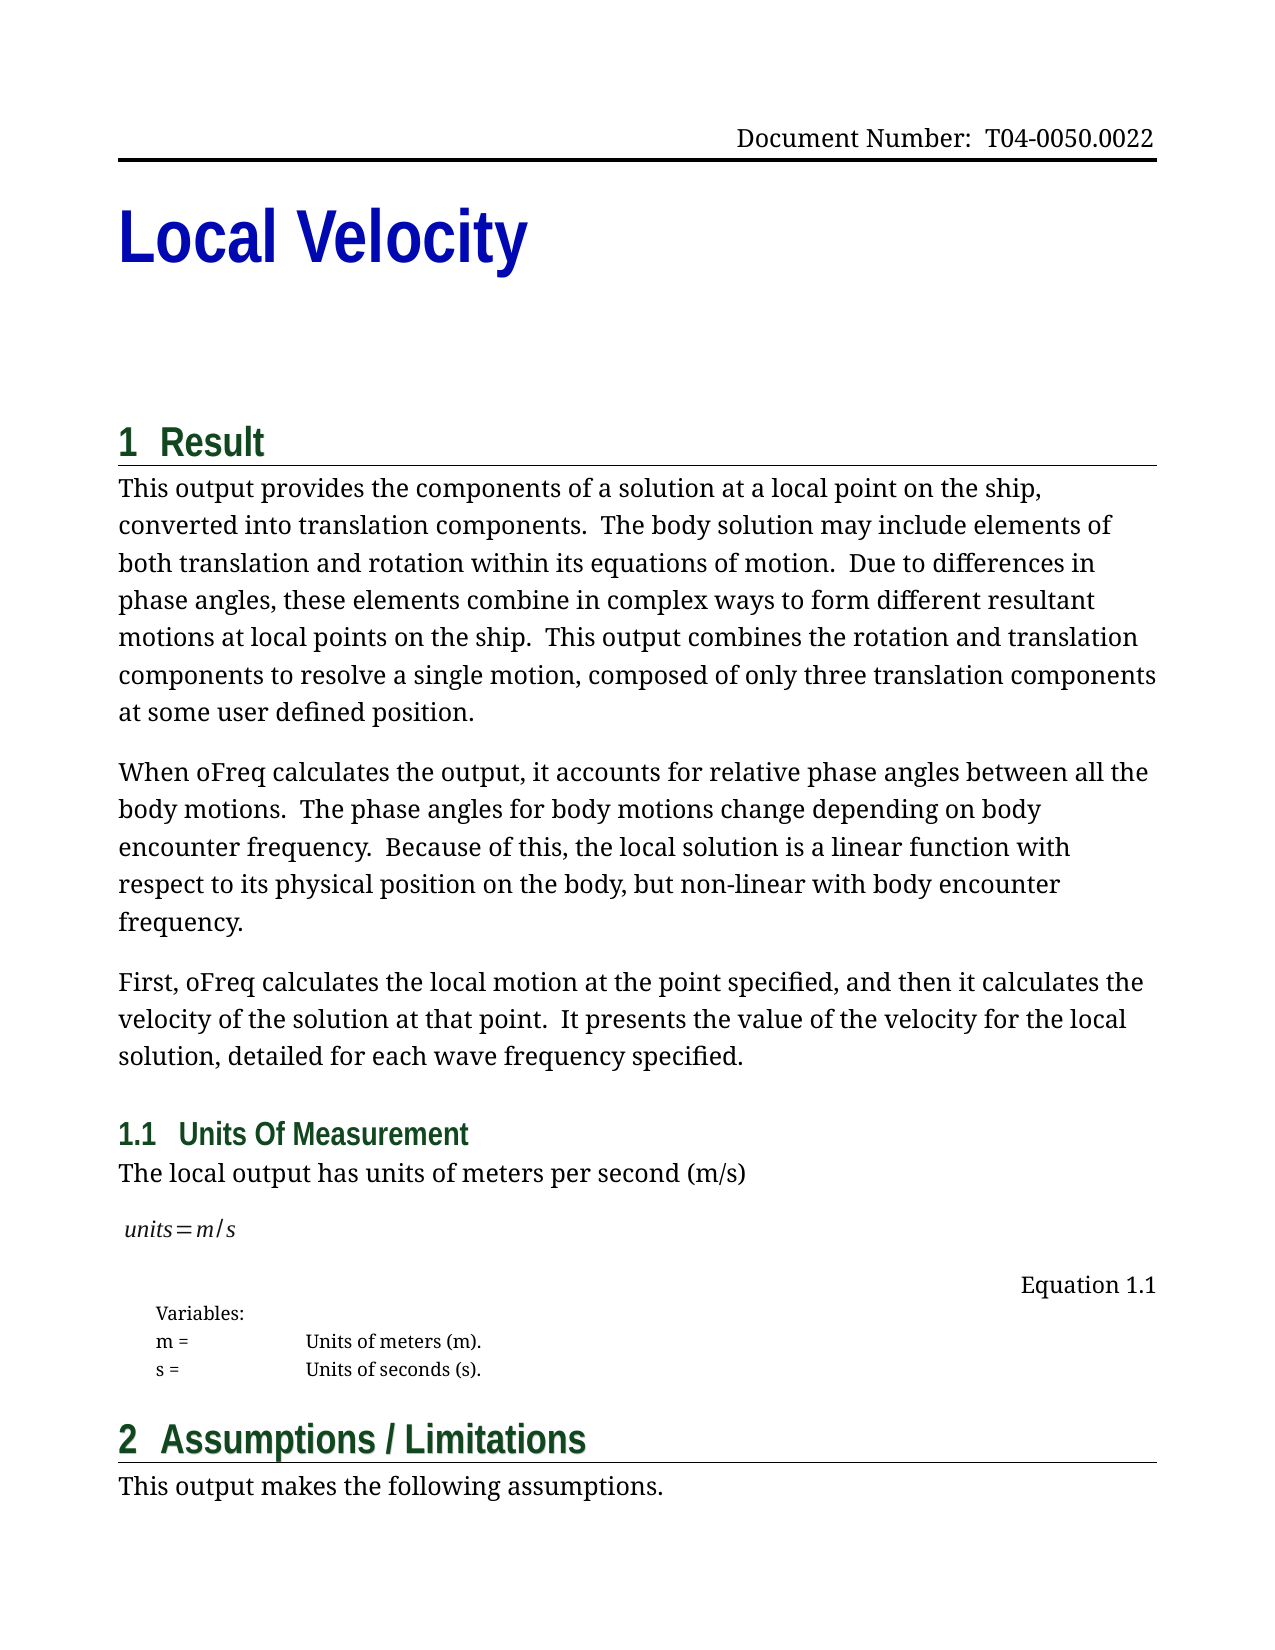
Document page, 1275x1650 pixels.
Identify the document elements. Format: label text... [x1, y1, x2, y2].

text The local output has units of meters per second (m/s) [118, 1156, 1157, 1190]
text First, oFreq calculates the local motion at the point specified, and then it calculates the velocity of the solution at that point. It presents the value of the velocity for the local solution, detailed for each wave frequency specified. [118, 964, 1157, 1073]
text This output provides the components of a solution at a local point on the ship, converted into translation components. The body solution may include elements of both translation and rotation within its equations of motion. Due to differences in phase angles, these elements combine in complex ways to form different resultant motions at local points on the ship. This output combines the rotation and translation components to resolve a single motion, composed of only three translation components at some user defined position. [118, 471, 1157, 729]
subtitle Units of Measurement [118, 1114, 1157, 1152]
text This output makes the following assumptions. [118, 1468, 1157, 1502]
title Local Velocity [118, 192, 1157, 278]
subtitle Assumptions / Limitations [118, 1415, 1157, 1462]
text Equation 1.1 [118, 1269, 1157, 1301]
text Variables: [156, 1301, 1157, 1326]
subtitle Result [118, 417, 1157, 465]
text m = Units of meters (m). [156, 1329, 1157, 1354]
text s = Units of seconds (s). [156, 1357, 1157, 1382]
text When oFreq calculates the output, it accounts for relative phase angles between all the body motions. The phase angles for body motions change depending on body encounter frequency. Because of this, the local solution is a linear function with respect to its physical position on the body, but non-linear with body encounter frequency. [118, 755, 1157, 938]
